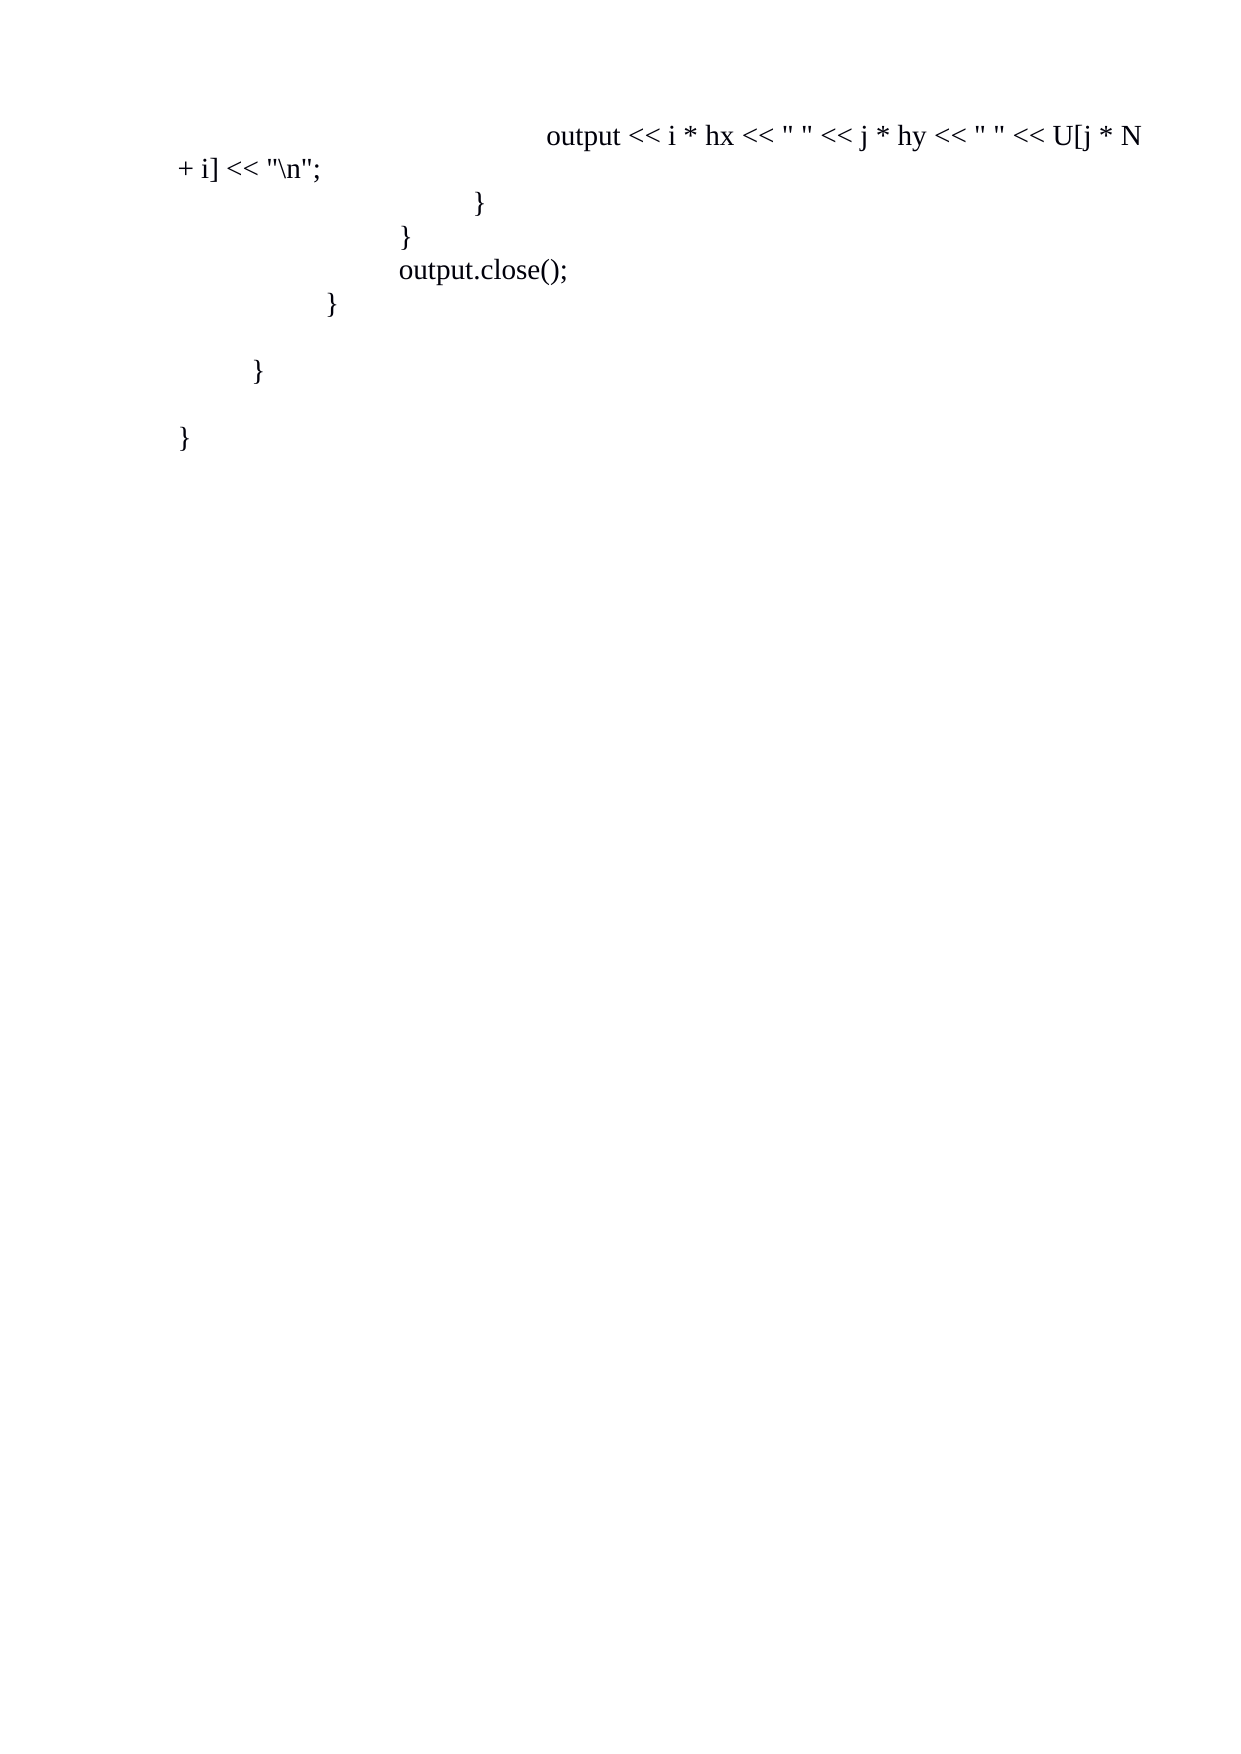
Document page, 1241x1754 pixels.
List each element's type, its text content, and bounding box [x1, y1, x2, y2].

text } [177, 353, 1152, 386]
text } [177, 219, 1152, 252]
text } [177, 420, 1152, 453]
text output << i * hx << " " << j * hy << " " << U[j * N + i] << "\n"; [177, 118, 1152, 185]
text } [177, 286, 1152, 319]
text output.close(); [177, 252, 1152, 286]
text } [177, 185, 1152, 219]
